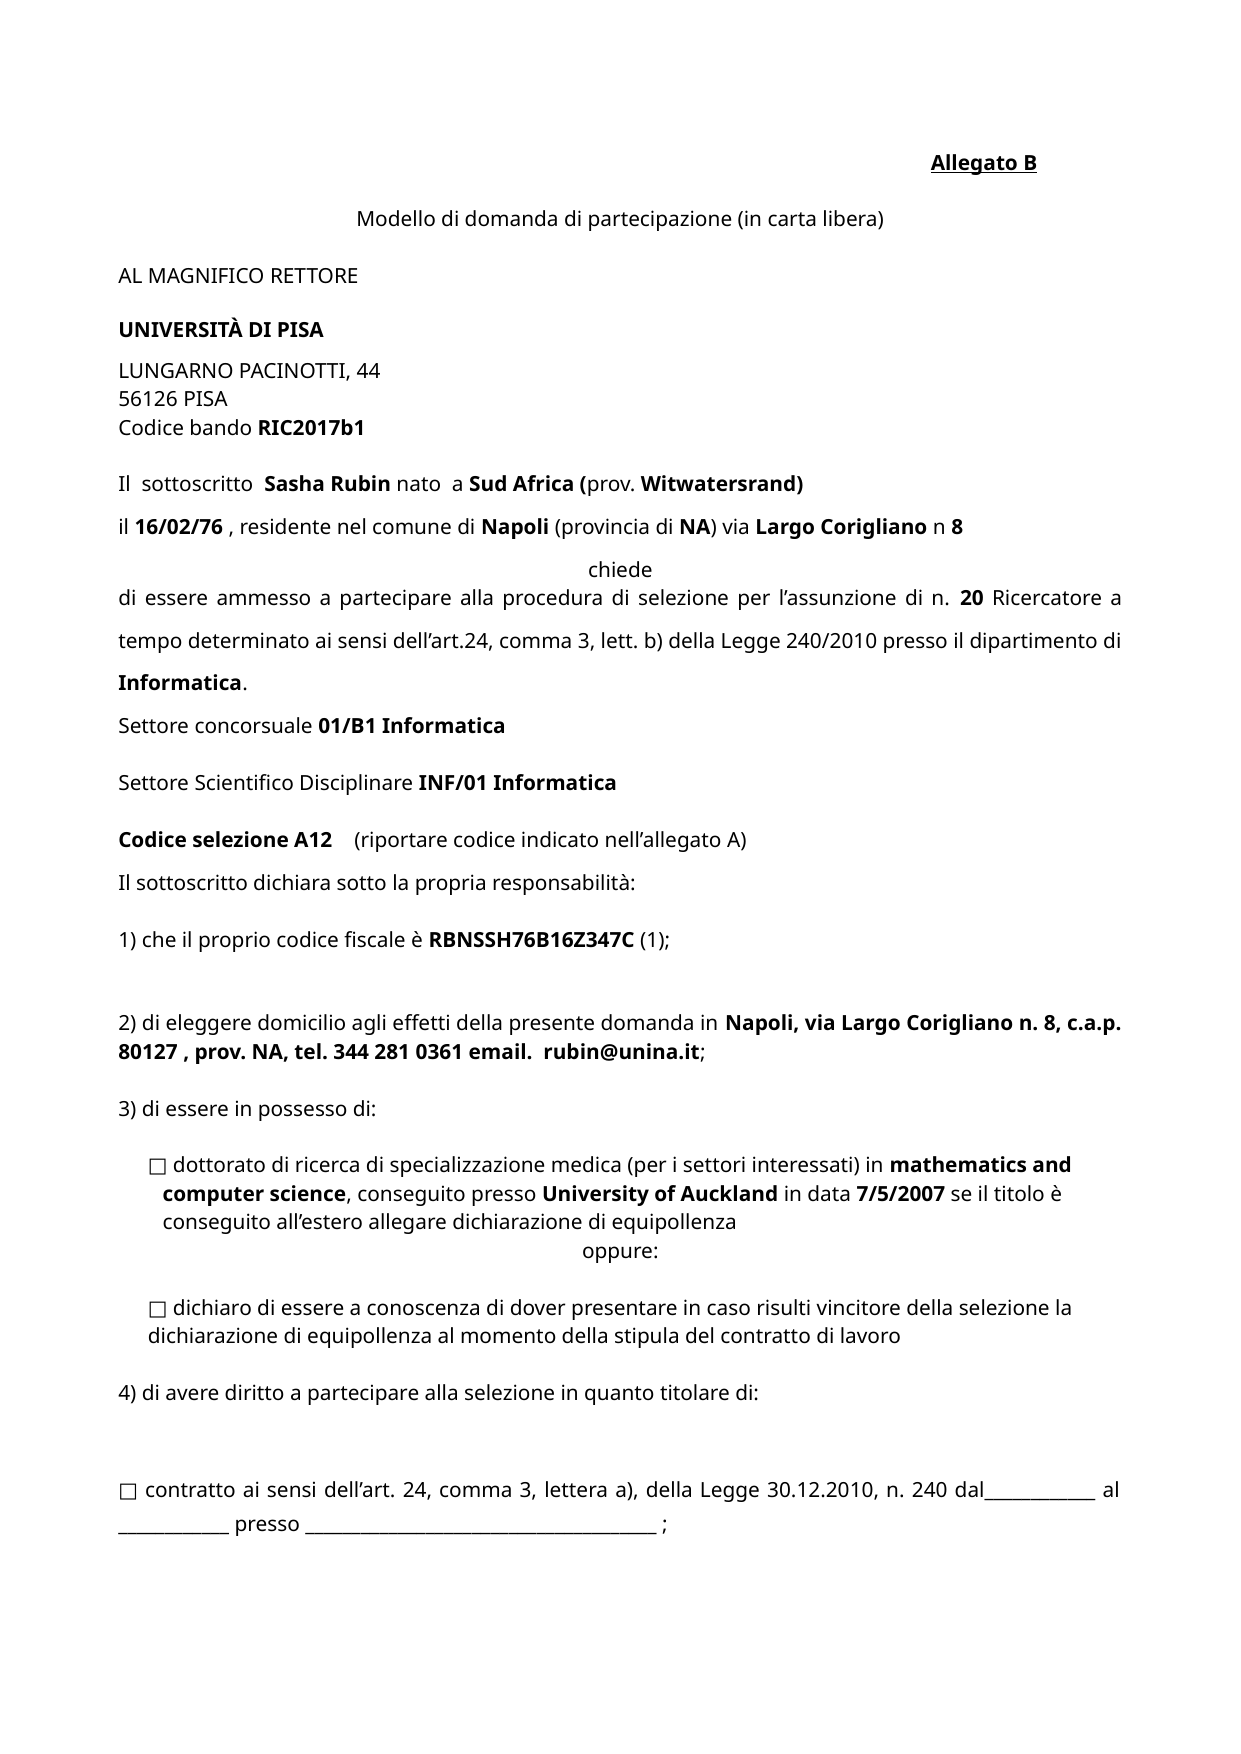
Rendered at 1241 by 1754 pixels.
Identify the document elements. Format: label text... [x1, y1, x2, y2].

text 1) che il proprio codice fiscale è RBNSSH76B16Z347C (1); [118, 925, 1122, 953]
text oppure: [118, 1236, 1122, 1264]
text □ dichiaro di essere a conoscenza di dover presentare in caso risulti vincitore della selezione la dichiarazione di equipollenza al momento della stipula del contratto di lavoro [148, 1293, 1122, 1349]
text il 16/02/76 , residente nel comune di Napoli (provincia di NA) via Largo Corigliano n 8 [118, 512, 1122, 541]
text chiede [118, 555, 1122, 583]
text di essere ammesso a partecipare alla procedura di selezione per l’assunzione di n. 20 Ricercatore a tempo determinato ai sensi dell’art.24, comma 3, lett. b) della Legge 240/2010 presso il dipartimento di Informatica. [118, 583, 1122, 697]
text 3) di essere in possesso di: [118, 1094, 1122, 1122]
text 2) di eleggere domicilio agli effetti della presente domanda in Napoli, via Largo Corigliano n. 8, c.a.p. 80127 , prov. NA, tel. 344 281 0361 email. rubin@unina.it; [118, 1008, 1122, 1065]
text LUNGARNO PACINOTTI, 44 [118, 356, 1122, 384]
text 56126 PISA [118, 384, 1122, 413]
text 4) di avere diritto a partecipare alla selezione in quanto titolare di: [118, 1378, 1122, 1406]
text Settore Scientifico Disciplinare INF/01 Informatica [118, 768, 1122, 797]
text Il sottoscritto Sasha Rubin nato a Sud Africa (prov. Witwatersrand) [118, 469, 1122, 498]
text Settore concorsuale 01/B1 Informatica [118, 711, 1122, 739]
subtitle UNIVERSITÀ DI PISA [118, 315, 1122, 343]
text □ contratto ai sensi dell’art. 24, comma 3, lettera a), della Legge 30.12.2010, n. 240 dal____________ al ____________ presso ______________________________________ ; [118, 1475, 1122, 1538]
text Codice selezione A12 (riportare codice indicato nell’allegato A) [118, 825, 1122, 854]
text Allegato B [857, 148, 1122, 176]
text □ dottorato di ricerca di specializzazione medica (per i settori interessati) in mathematics and computer science, conseguito presso University of Auckland in data 7/5/2007 se il titolo è conseguito all’estero allegare dichiarazione di equipollenza [148, 1151, 1122, 1236]
text Codice bando RIC2017b1 [118, 413, 1122, 441]
text Il sottoscritto dichiara sotto la propria responsabilità: [118, 868, 1122, 896]
text Modello di domanda di partecipazione (in carta libera) [118, 204, 1122, 233]
text AL MAGNIFICO RETTORE [118, 261, 1122, 290]
